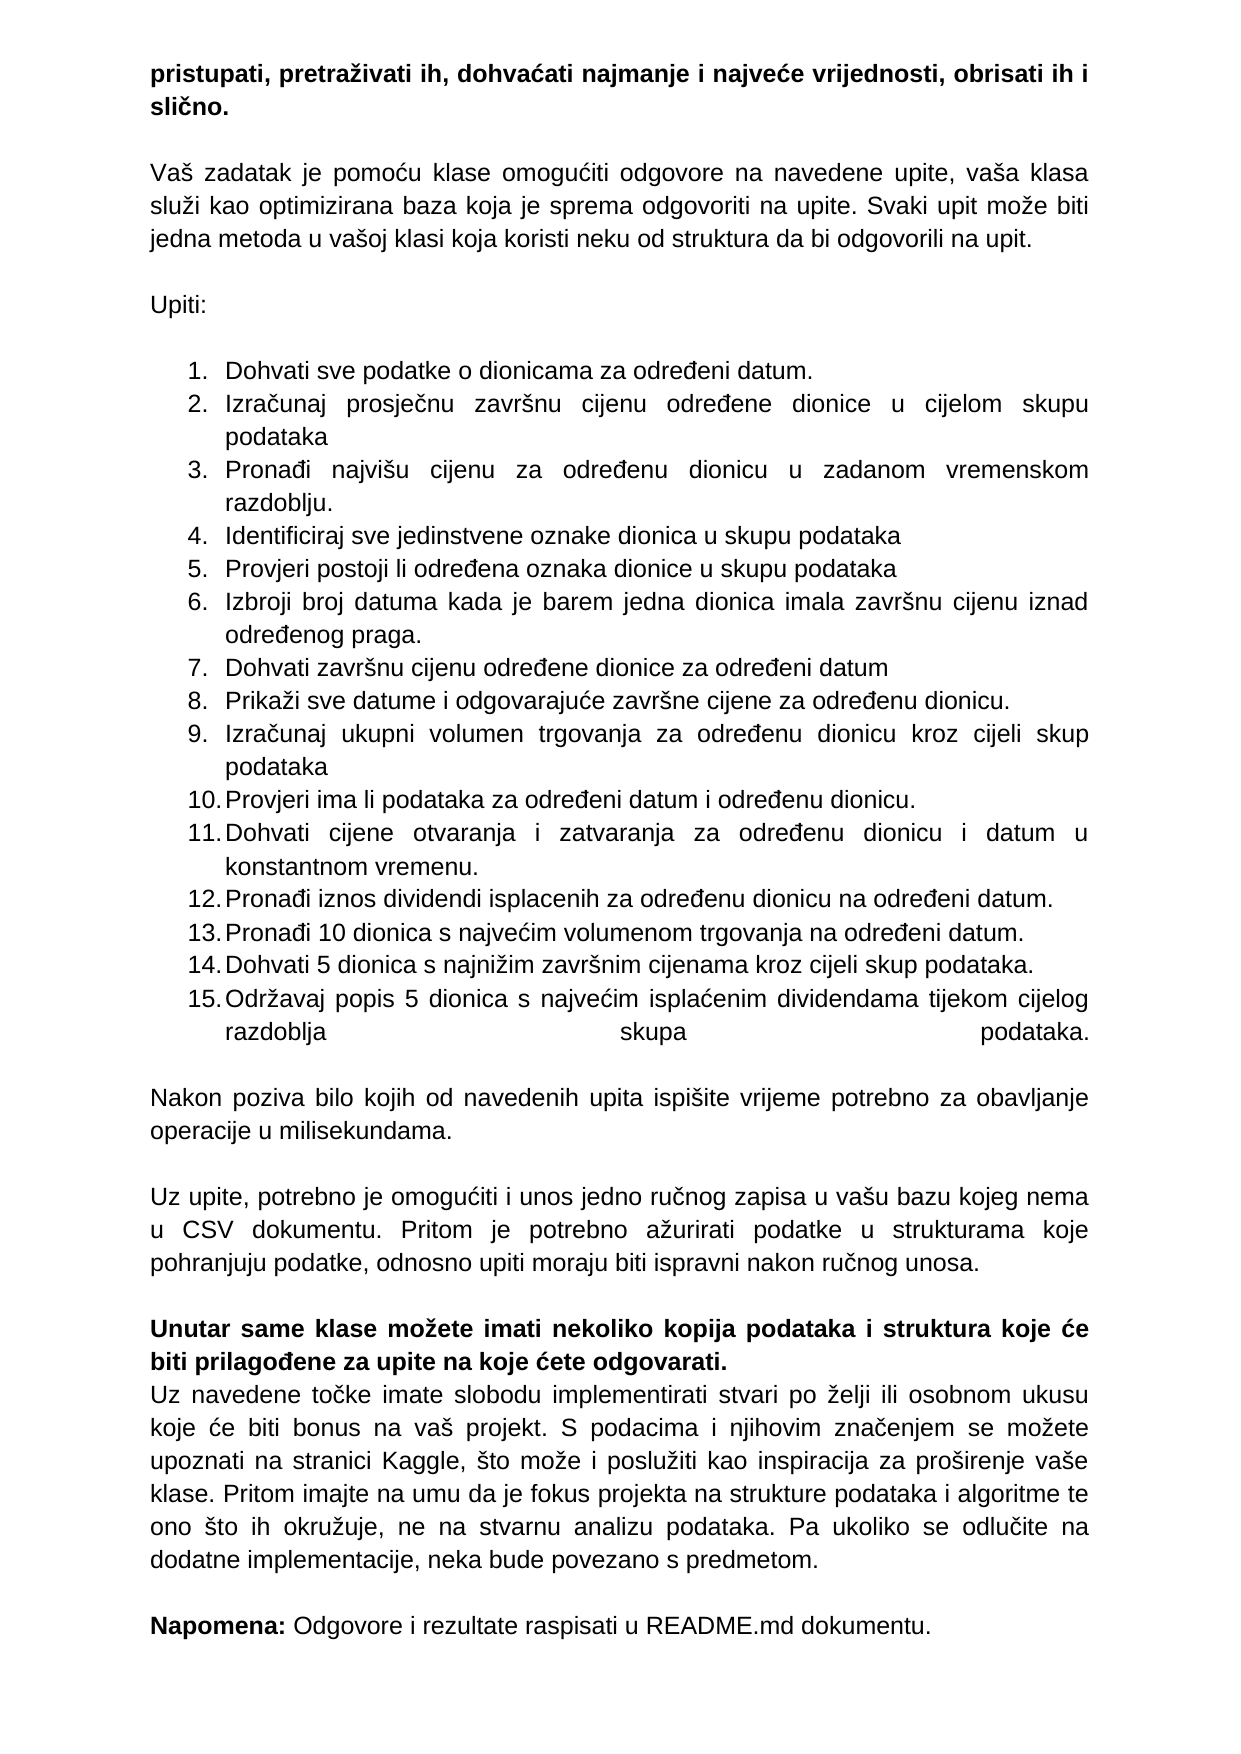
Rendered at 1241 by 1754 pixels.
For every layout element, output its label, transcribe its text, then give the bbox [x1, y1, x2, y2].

text Nakon poziva bilo kojih od navedenih upita ispišite vrijeme potrebno za obavljanje operacije u milisekundama. [150, 1083, 1090, 1144]
list Pronađi iznos dividendi isplacenih za određenu dionicu na određeni datum. [187, 884, 1090, 913]
list Izračunaj prosječnu završnu cijenu određene dionice u cijelom skupu podataka [187, 389, 1090, 451]
list Dohvati cijene otvaranja i zatvaranja za određenu dionicu i datum u konstantnom vremenu. [187, 818, 1090, 880]
list Održavaj popis 5 dionica s najvećim isplaćenim dividendama tijekom cijelog razdoblja skupa podataka. [187, 983, 1090, 1078]
list Identificiraj sve jedinstvene oznake dionica u skupu podataka [187, 521, 1090, 550]
list Dohvati 5 dionica s najnižim završnim cijenama kroz cijeli skup podataka. [187, 951, 1090, 979]
list Pronađi najvišu cijenu za određenu dionicu u zadanom vremenskom razdoblju. [187, 455, 1090, 517]
list Pronađi 10 dionica s najvećim volumenom trgovanja na određeni datum. [187, 917, 1090, 946]
text Napomena: Odgovore i rezultate raspisati u README.md dokumentu. [150, 1611, 1090, 1640]
list Dohvati sve podatke o dionicama za određeni datum. [187, 356, 1090, 385]
list Izbroji broj datuma kada je barem jedna dionica imala završnu cijenu iznad određenog praga. [187, 587, 1090, 649]
text Upiti: [150, 257, 1090, 352]
text Vaš zadatak je pomoću klase omogućiti odgovore na navedene upite, vaša klasa služi kao optimizirana baza koja je sprema odgovoriti na upite. Svaki upit može biti jedna metoda u vašoj klasi koja koristi neku od struktura da bi odgovorili na upit. [150, 158, 1090, 253]
text pristupati, pretraživati ih, dohvaćati najmanje i najveće vrijednosti, obrisati ih i slično. [150, 59, 1090, 121]
list Prikaži sve datume i odgovarajuće završne cijene za određenu dionicu. [187, 686, 1090, 715]
list Provjeri postoji li određena oznaka dionice u skupu podataka [187, 554, 1090, 583]
list Dohvati završnu cijenu određene dionice za određeni datum [187, 653, 1090, 682]
text Unutar same klase možete imati nekoliko kopija podataka i struktura koje će biti prilagođene za upite na koje ćete odgovarati. [150, 1281, 1090, 1376]
list Izračunaj ukupni volumen trgovanja za određenu dionicu kroz cijeli skup podataka [187, 719, 1090, 781]
list Provjeri ima li podataka za određeni datum i određenu dionicu. [187, 785, 1090, 814]
text Uz upite, potrebno je omogućiti i unos jedno ručnog zapisa u vašu bazu kojeg nema u CSV dokumentu. Pritom je potrebno ažurirati podatke u strukturama koje pohranjuju podatke, odnosno upiti moraju biti ispravni nakon ručnog unosa. [150, 1182, 1090, 1276]
text Uz navedene točke imate slobodu implementirati stvari po želji ili osobnom ukusu koje će biti bonus na vaš projekt. S podacima i njihovim značenjem se možete upoznati na stranici Kaggle, što može i poslužiti kao inspiracija za proširenje vaše klase. Pritom imajte na umu da je fokus projekta na strukture podataka i algoritme te ono što ih okružuje, ne na stvarnu analizu podataka. Pa ukoliko se odlučite na dodatne implementacije, neka bude povezano s predmetom. [150, 1380, 1090, 1574]
